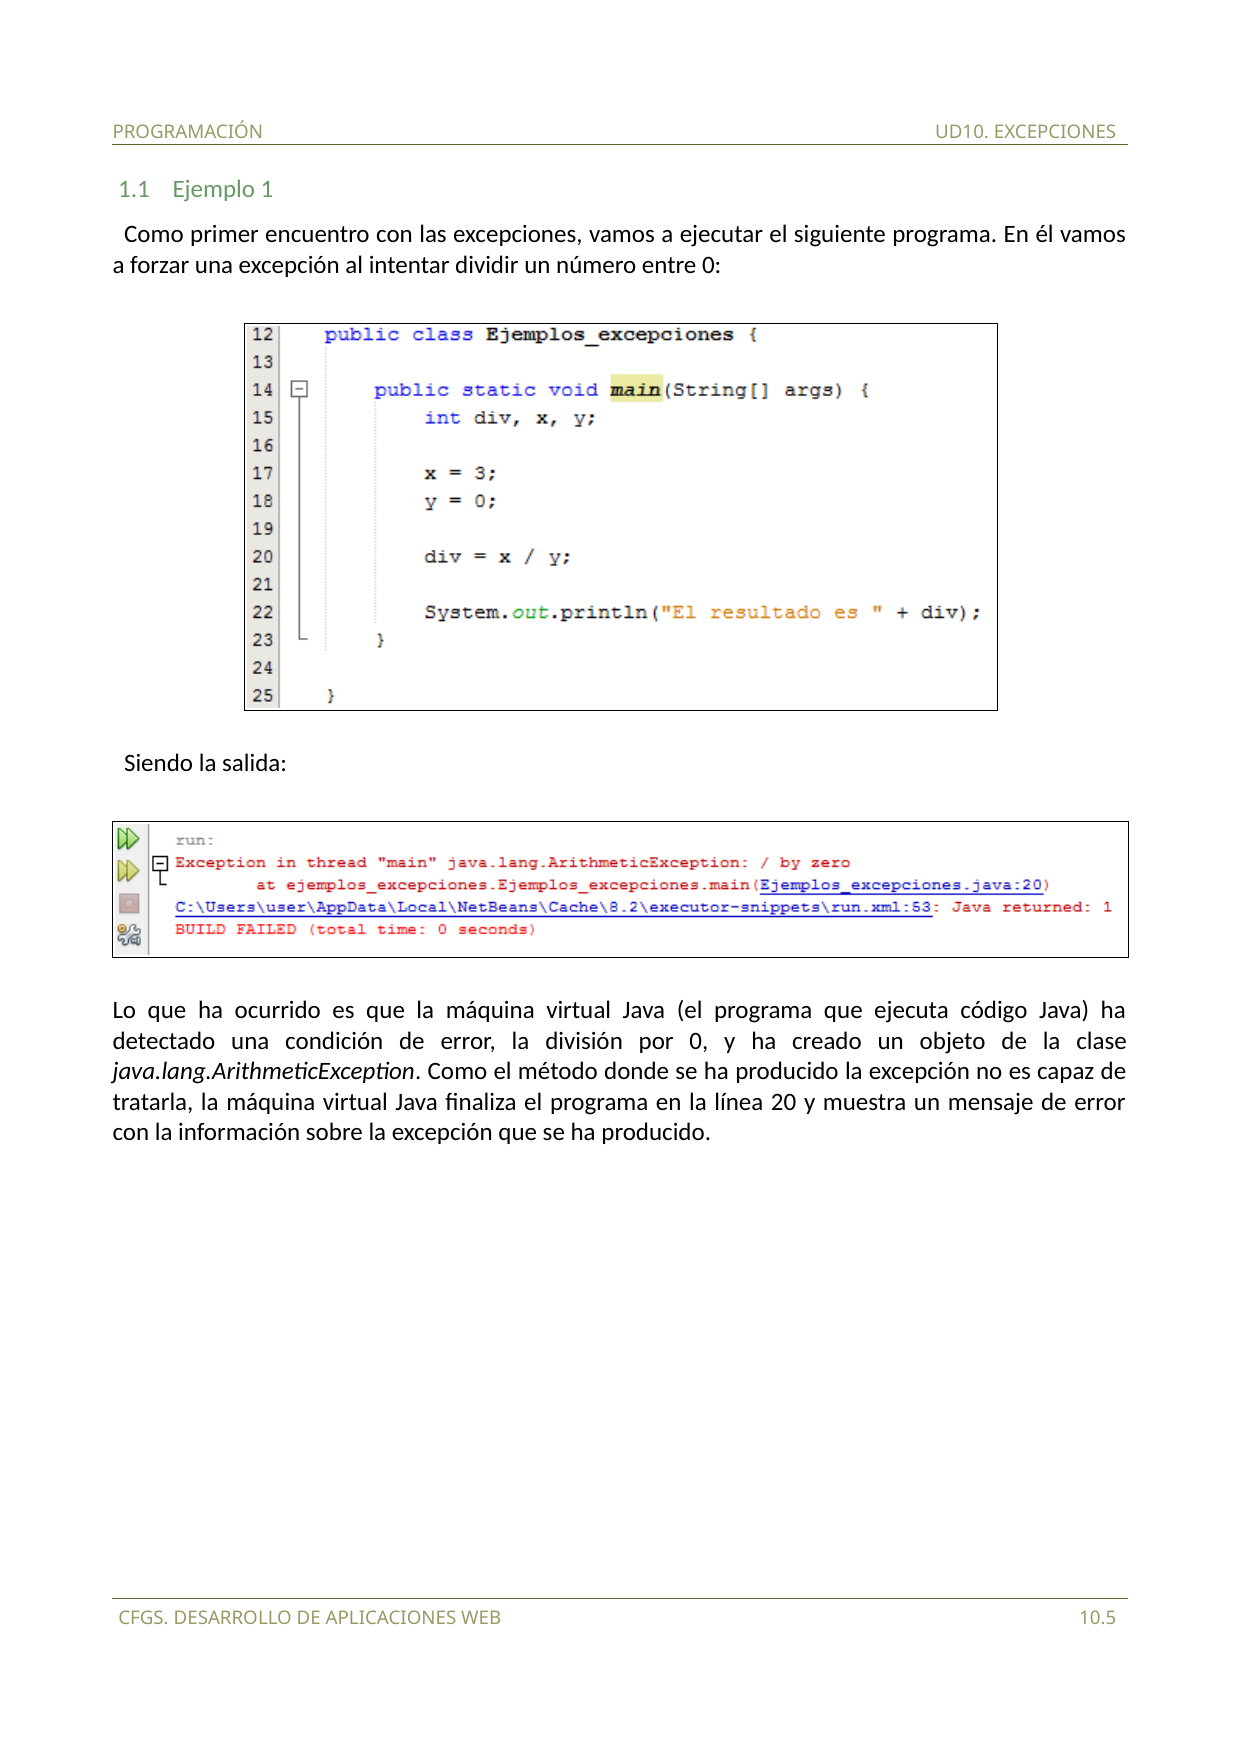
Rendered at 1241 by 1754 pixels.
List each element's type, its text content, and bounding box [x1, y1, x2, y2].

text Siendo la salida: [112, 747, 1128, 778]
text Lo que ha ocurrido es que la máquina virtual Java (el programa que ejecuta código Java) ha detectado una condición de error, la división por 0, y ha creado un objeto de la clase java.lang.ArithmeticException. Como el método donde se ha producido la excepción no es capaz de tratarla, la máquina virtual Java finaliza el programa en la línea 20 y muestra un mensaje de error con la información sobre la excepción que se ha producido. [112, 994, 1128, 1147]
picture [115, 824, 1125, 955]
text Como primer encuentro con las excepciones, vamos a ejecutar el siguiente programa. En él vamos a forzar una excepción al intentar dividir un número entre 0: [112, 218, 1128, 279]
picture [246, 326, 994, 708]
subtitle Ejemplo 1 [112, 173, 1128, 204]
